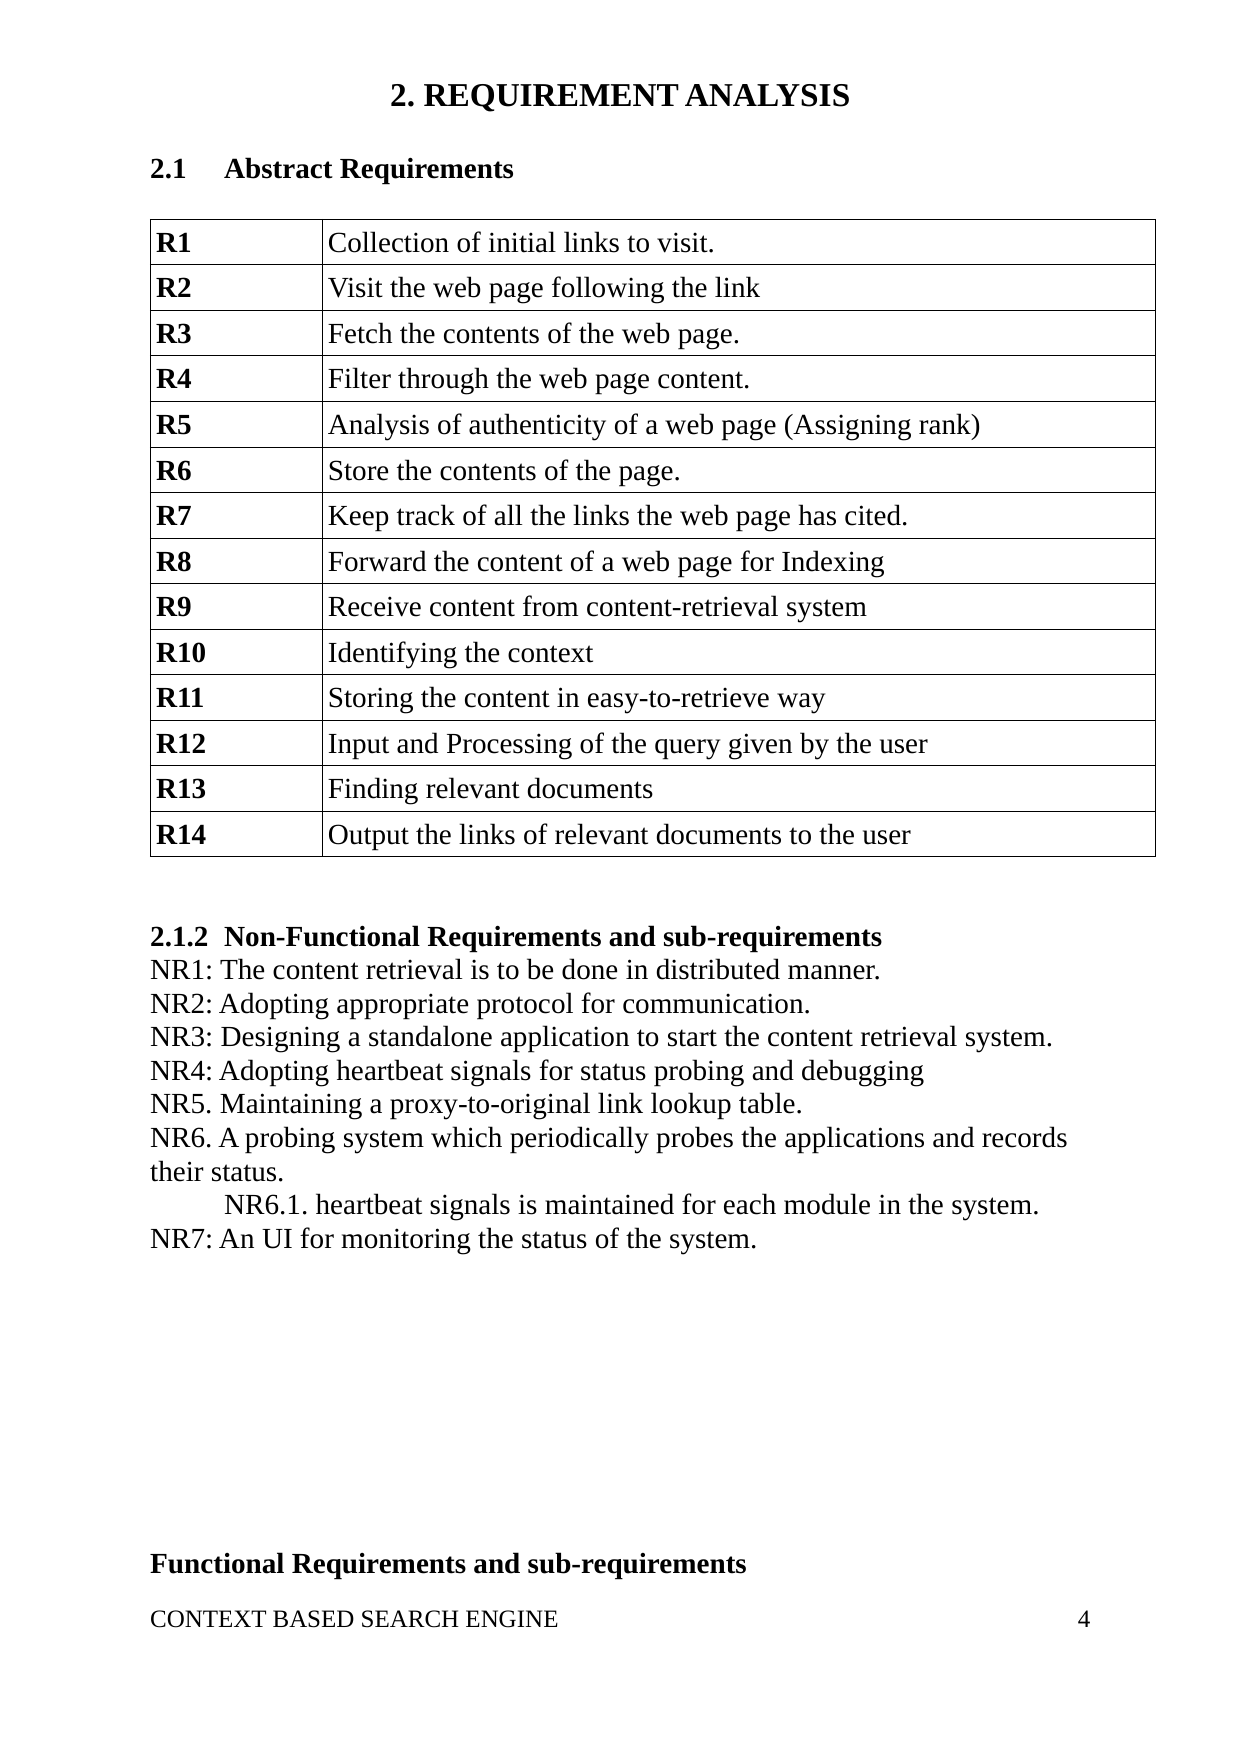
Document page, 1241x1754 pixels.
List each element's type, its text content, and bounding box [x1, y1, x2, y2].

text Functional Requirements and sub-requirements [150, 1547, 1090, 1580]
text NR1: The content retrieval is to be done in distributed manner. [150, 952, 1090, 986]
table_cell Fetch the contents of the web page. [323, 311, 1155, 355]
table_cell Finding relevant documents [323, 766, 1155, 811]
table_cell R11 [151, 675, 322, 719]
table_cell R13 [151, 766, 322, 811]
table_cell Identifying the context [323, 630, 1155, 674]
text NR5. Maintaining a proxy-to-original link lookup table. [150, 1087, 1090, 1120]
table_cell R3 [151, 311, 322, 355]
table_cell Storing the content in easy-to-retrieve way [323, 675, 1155, 719]
text 2.1 Abstract Requirements [150, 152, 1090, 185]
table_cell Keep track of all the links the web page has cited. [323, 493, 1155, 537]
text 2.1.2 Non-Functional Requirements and sub-requirements [150, 919, 1090, 952]
table_cell R4 [151, 356, 322, 401]
table_cell R12 [151, 721, 322, 765]
table_cell Input and Processing of the query given by the user [323, 721, 1155, 765]
table_cell R2 [151, 265, 322, 310]
text NR7: An UI for monitoring the status of the system. [150, 1221, 1090, 1254]
table_cell Analysis of authenticity of a web page (Assigning rank) [323, 402, 1155, 446]
table_cell Forward the content of a web page for Indexing [323, 539, 1155, 583]
text 2. REQUIREMENT ANALYSIS [150, 75, 1090, 113]
table_header Collection of initial links to visit. [323, 220, 1155, 264]
text NR2: Adopting appropriate protocol for communication. [150, 986, 1090, 1019]
table_cell Store the contents of the page. [323, 448, 1155, 492]
table_cell Filter through the web page content. [323, 356, 1155, 401]
table_cell Receive content from content-retrieval system [323, 584, 1155, 628]
table_cell R8 [151, 539, 322, 583]
text NR4: Adopting heartbeat signals for status probing and debugging [150, 1053, 1090, 1087]
table_cell R9 [151, 584, 322, 628]
text NR6.1. heartbeat signals is maintained for each module in the system. [150, 1187, 1090, 1221]
table_cell R14 [151, 812, 322, 856]
table_cell R5 [151, 402, 322, 446]
text NR6. A probing system which periodically probes the applications and records their status. [150, 1120, 1090, 1187]
table_cell R10 [151, 630, 322, 674]
table_cell R6 [151, 448, 322, 492]
text NR3: Designing a standalone application to start the content retrieval system. [150, 1019, 1090, 1053]
table_cell Output the links of relevant documents to the user [323, 812, 1155, 856]
table_cell R7 [151, 493, 322, 537]
table_cell Visit the web page following the link [323, 265, 1155, 310]
table_header R1 [151, 220, 322, 264]
